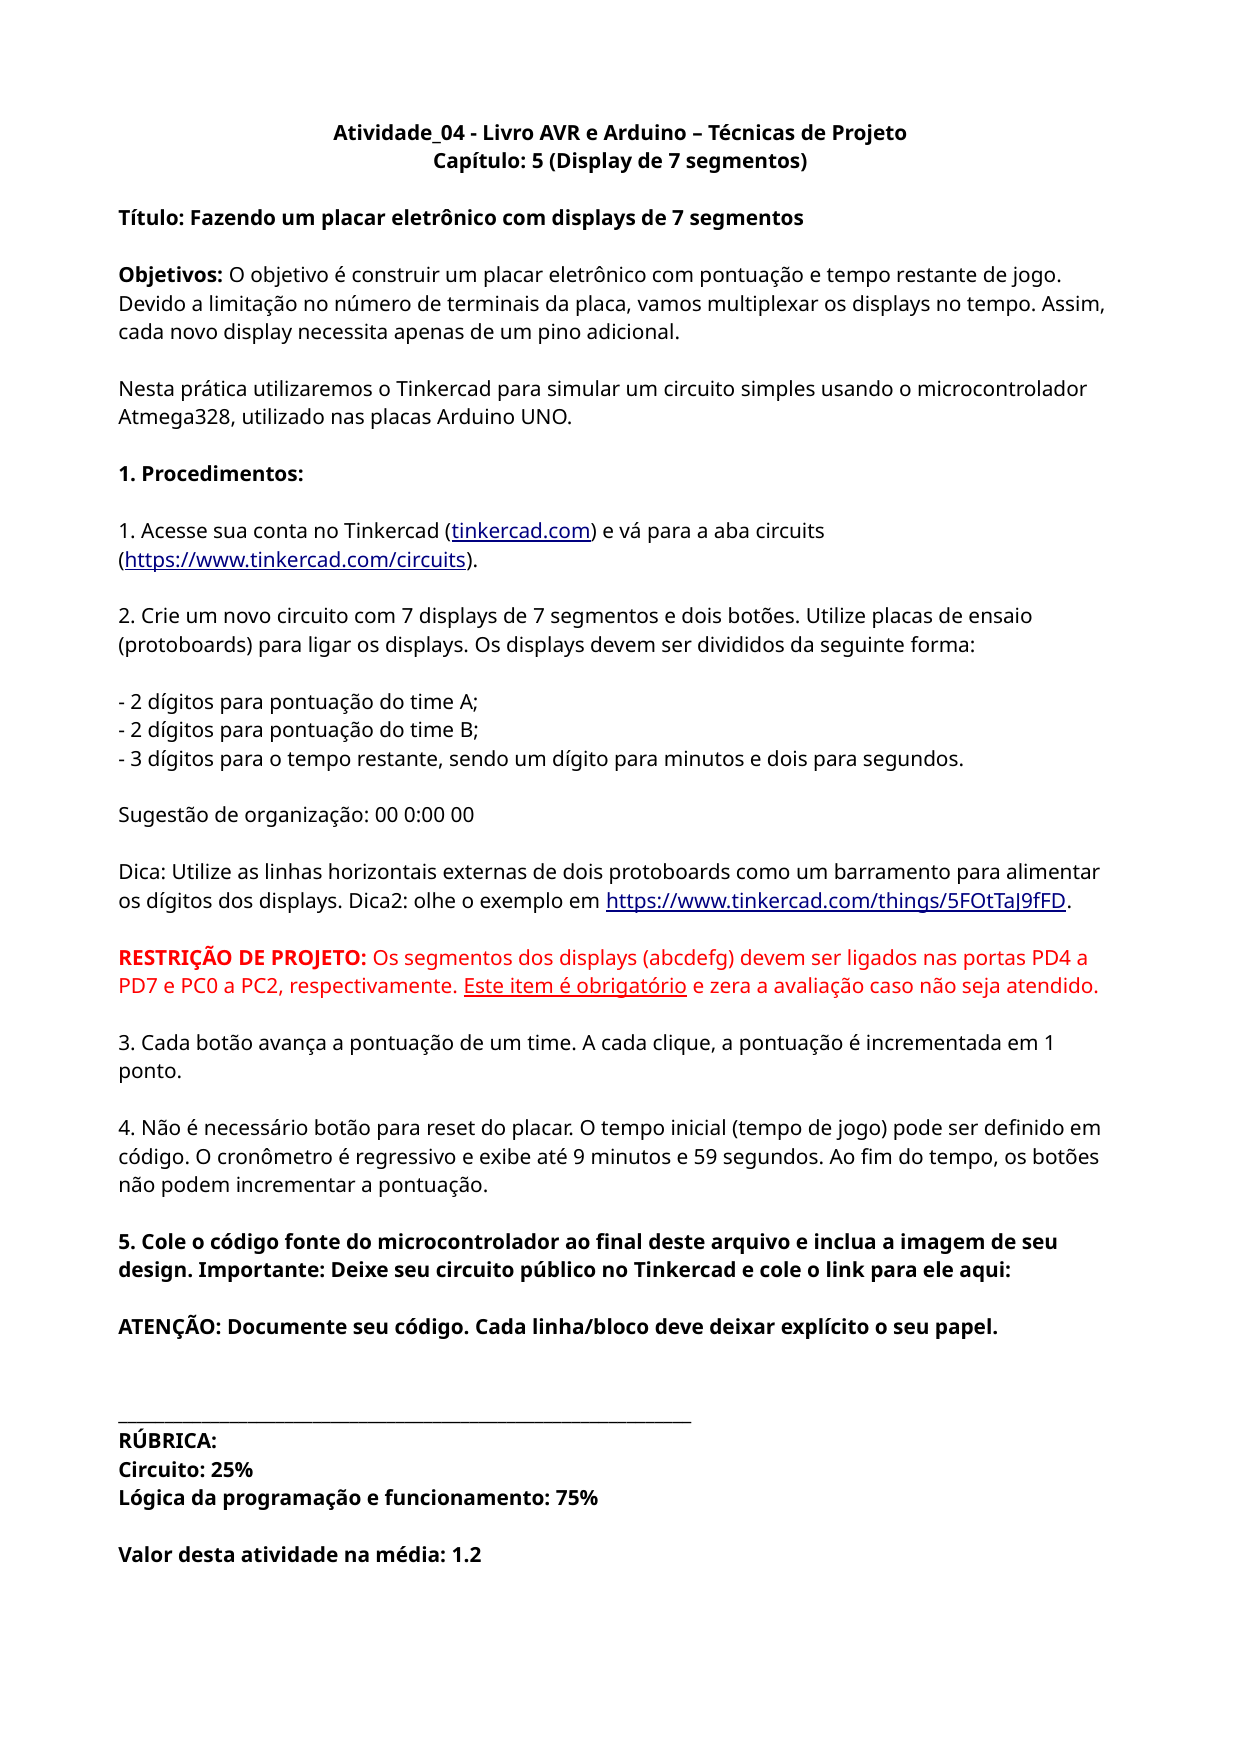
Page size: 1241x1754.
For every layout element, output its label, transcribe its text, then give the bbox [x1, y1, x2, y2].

text 2. Crie um novo circuito com 7 displays de 7 segmentos e dois botões. Utilize placas de ensaio (protoboards) para ligar os displays. Os displays devem ser divididos da seguinte forma: [118, 602, 1122, 658]
text 1. Procedimentos: [118, 459, 1122, 488]
text Valor desta atividade na média: 1.2 [118, 1540, 1122, 1568]
text ______________________________________________________________ [118, 1398, 1122, 1426]
text Circuito: 25% [118, 1455, 1122, 1483]
text RESTRIÇÃO DE PROJETO: Os segmentos dos displays (abcdefg) devem ser ligados nas portas PD4 a PD7 e PC0 a PC2, respectivamente. Este item é obrigatório e zera a avaliação caso não seja atendido. [118, 943, 1122, 1000]
text - 2 dígitos para pontuação do time A; [118, 687, 1122, 715]
text Dica: Utilize as linhas horizontais externas de dois protoboards como um barramento para alimentar os dígitos dos displays. Dica2: olhe o exemplo em https://www.tinkercad.com/things/5FOtTaJ9fFD. [118, 857, 1122, 914]
text 3. Cada botão avança a pontuação de um time. A cada clique, a pontuação é incrementada em 1 ponto. [118, 1028, 1122, 1085]
text Objetivos: O objetivo é construir um placar eletrônico com pontuação e tempo restante de jogo. Devido a limitação no número de terminais da placa, vamos multiplexar os displays no tempo. Assim, cada novo display necessita apenas de um pino adicional. [118, 260, 1122, 346]
text Atividade_04 - Livro AVR e Arduino – Técnicas de Projeto [118, 118, 1122, 147]
text - 3 dígitos para o tempo restante, sendo um dígito para minutos e dois para segundos. [118, 744, 1122, 772]
text Título: Fazendo um placar eletrônico com displays de 7 segmentos [118, 203, 1122, 232]
text - 2 dígitos para pontuação do time B; [118, 715, 1122, 744]
text 4. Não é necessário botão para reset do placar. O tempo inicial (tempo de jogo) pode ser definido em código. O cronômetro é regressivo e exibe até 9 minutos e 59 segundos. Ao fim do tempo, os botões não podem incrementar a pontuação. [118, 1113, 1122, 1199]
text Capítulo: 5 (Display de 7 segmentos) [118, 147, 1122, 175]
text 5. Cole o código fonte do microcontrolador ao final deste arquivo e inclua a imagem de seu design. Importante: Deixe seu circuito público no Tinkercad e cole o link para ele aqui: [118, 1227, 1122, 1284]
text ATENÇÃO: Documente seu código. Cada linha/bloco deve deixar explícito o seu papel. [118, 1312, 1122, 1341]
text 1. Acesse sua conta no Tinkercad (tinkercad.com) e vá para a aba circuits (https://www.tinkercad.com/circuits). [118, 516, 1122, 573]
text Lógica da programação e funcionamento: 75% [118, 1483, 1122, 1512]
text Sugestão de organização: 00 0:00 00 [118, 801, 1122, 829]
text RÚBRICA: [118, 1426, 1122, 1455]
text Nesta prática utilizaremos o Tinkercad para simular um circuito simples usando o microcontrolador Atmega328, utilizado nas placas Arduino UNO. [118, 374, 1122, 431]
